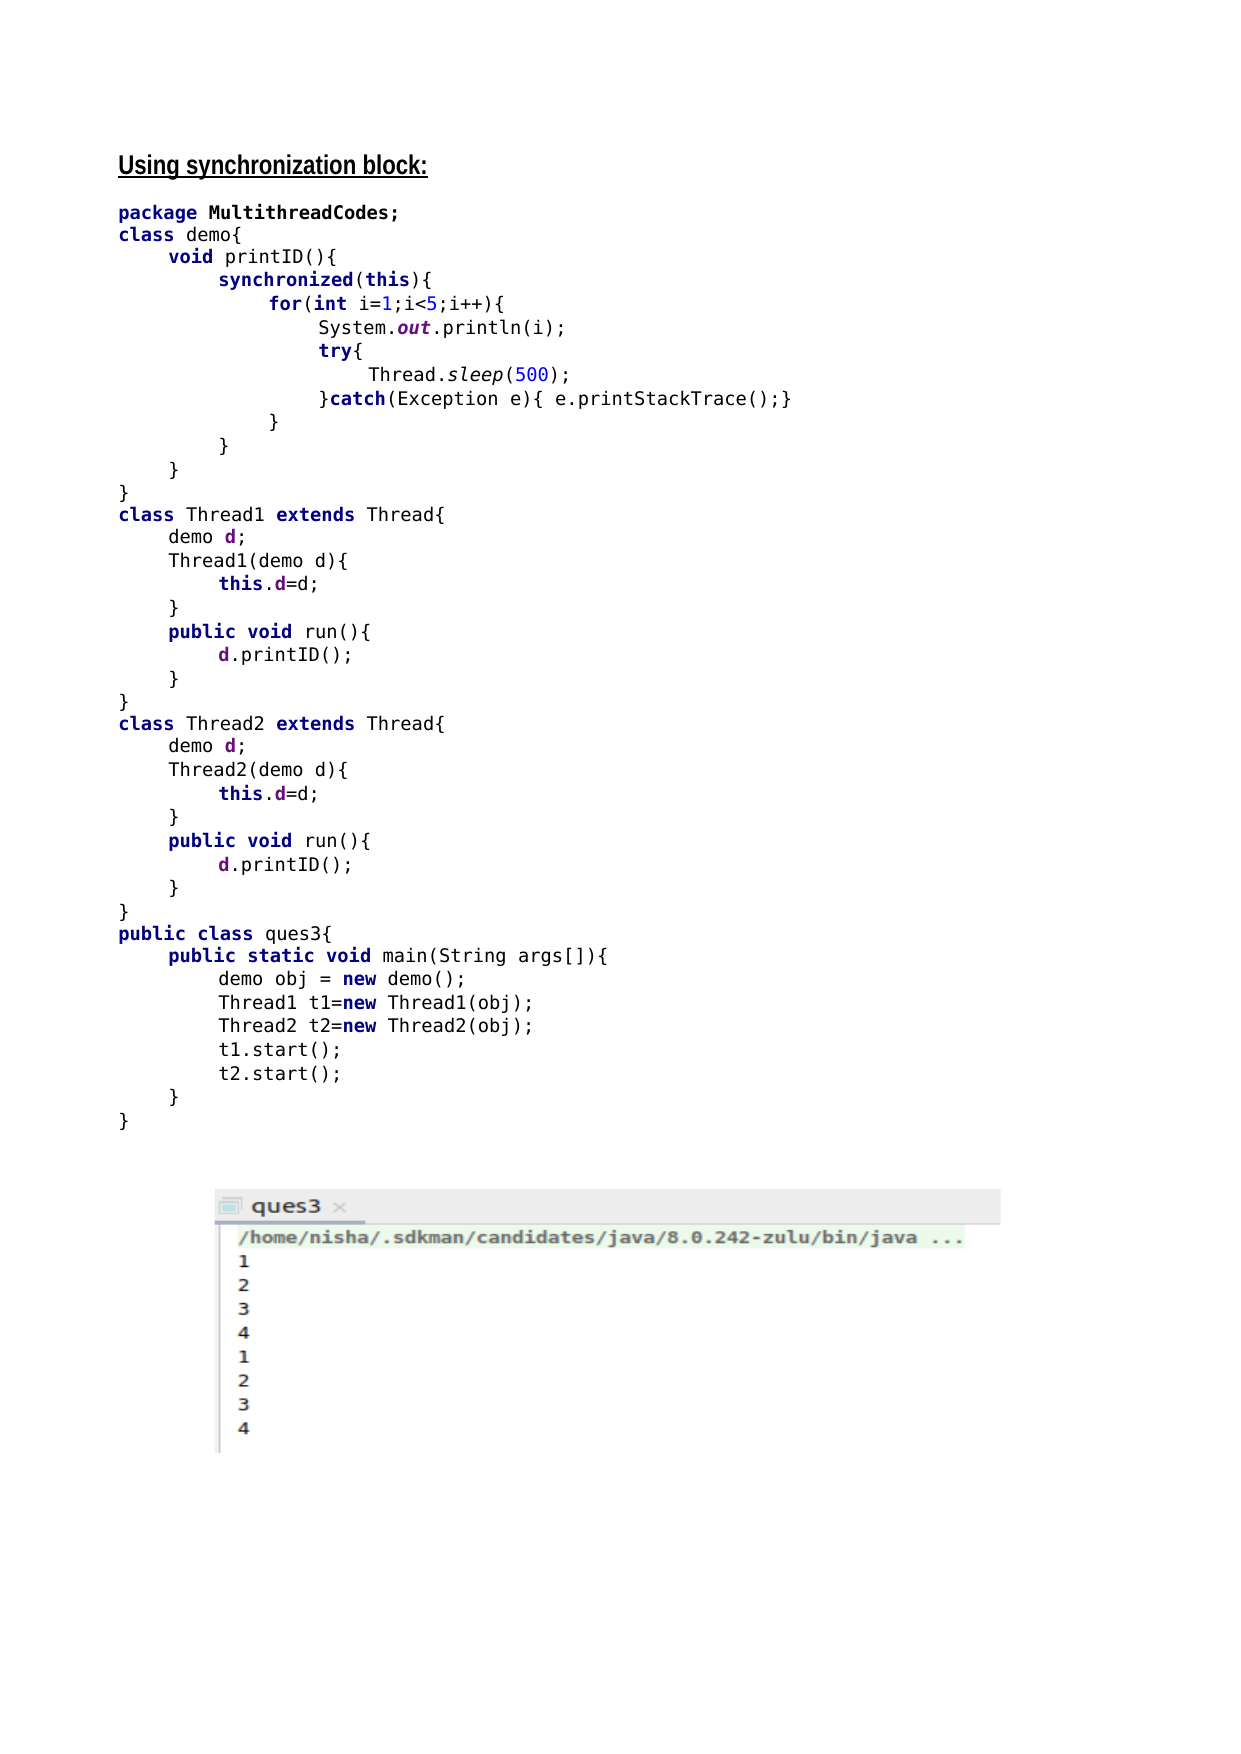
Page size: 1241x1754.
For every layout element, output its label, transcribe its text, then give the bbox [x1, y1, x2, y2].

text class Thread2 extends Thread{ [118, 713, 1122, 735]
text } [118, 1110, 1122, 1132]
text Thread2 t2=new Thread2(obj); [118, 1016, 1122, 1039]
text Using synchronization block: [118, 149, 1122, 180]
text t2.start(); [118, 1063, 1122, 1086]
text demo d; [118, 526, 1122, 550]
text public class ques3{ [118, 923, 1122, 944]
text Thread1(demo d){ [118, 550, 1122, 573]
text }catch(Exception e){ e.printStackTrace();} [118, 388, 1122, 411]
text void printID(){ [118, 246, 1122, 269]
text } [118, 597, 1122, 621]
text } [118, 877, 1122, 901]
text Thread.sleep(500); [118, 364, 1122, 388]
text } [118, 459, 1122, 482]
text } [118, 411, 1122, 435]
text class Thread1 extends Thread{ [118, 504, 1122, 526]
text demo obj = new demo(); [118, 968, 1122, 992]
text Thread2(demo d){ [118, 759, 1122, 783]
text } [118, 901, 1122, 923]
text class demo{ [118, 224, 1122, 246]
text d.printID(); [118, 644, 1122, 668]
text demo d; [118, 735, 1122, 759]
text d.printID(); [118, 853, 1122, 877]
text } [118, 806, 1122, 830]
text } [118, 1086, 1122, 1110]
text this.d=d; [118, 783, 1122, 806]
text } [118, 435, 1122, 459]
text package MultithreadCodes; [118, 202, 1122, 224]
text Thread1 t1=new Thread1(obj); [118, 992, 1122, 1016]
text this.d=d; [118, 573, 1122, 597]
text try{ [118, 340, 1122, 364]
text } [118, 668, 1122, 692]
text t1.start(); [118, 1039, 1122, 1063]
text public void run(){ [118, 830, 1122, 853]
text public void run(){ [118, 621, 1122, 644]
text public static void main(String args[]){ [118, 944, 1122, 968]
text System.out.println(i); [118, 317, 1122, 340]
text synchronized(this){ [118, 269, 1122, 293]
text } [118, 482, 1122, 504]
text for(int i=1;i<5;i++){ [118, 293, 1122, 317]
text } [118, 692, 1122, 713]
picture [214, 1189, 1001, 1453]
